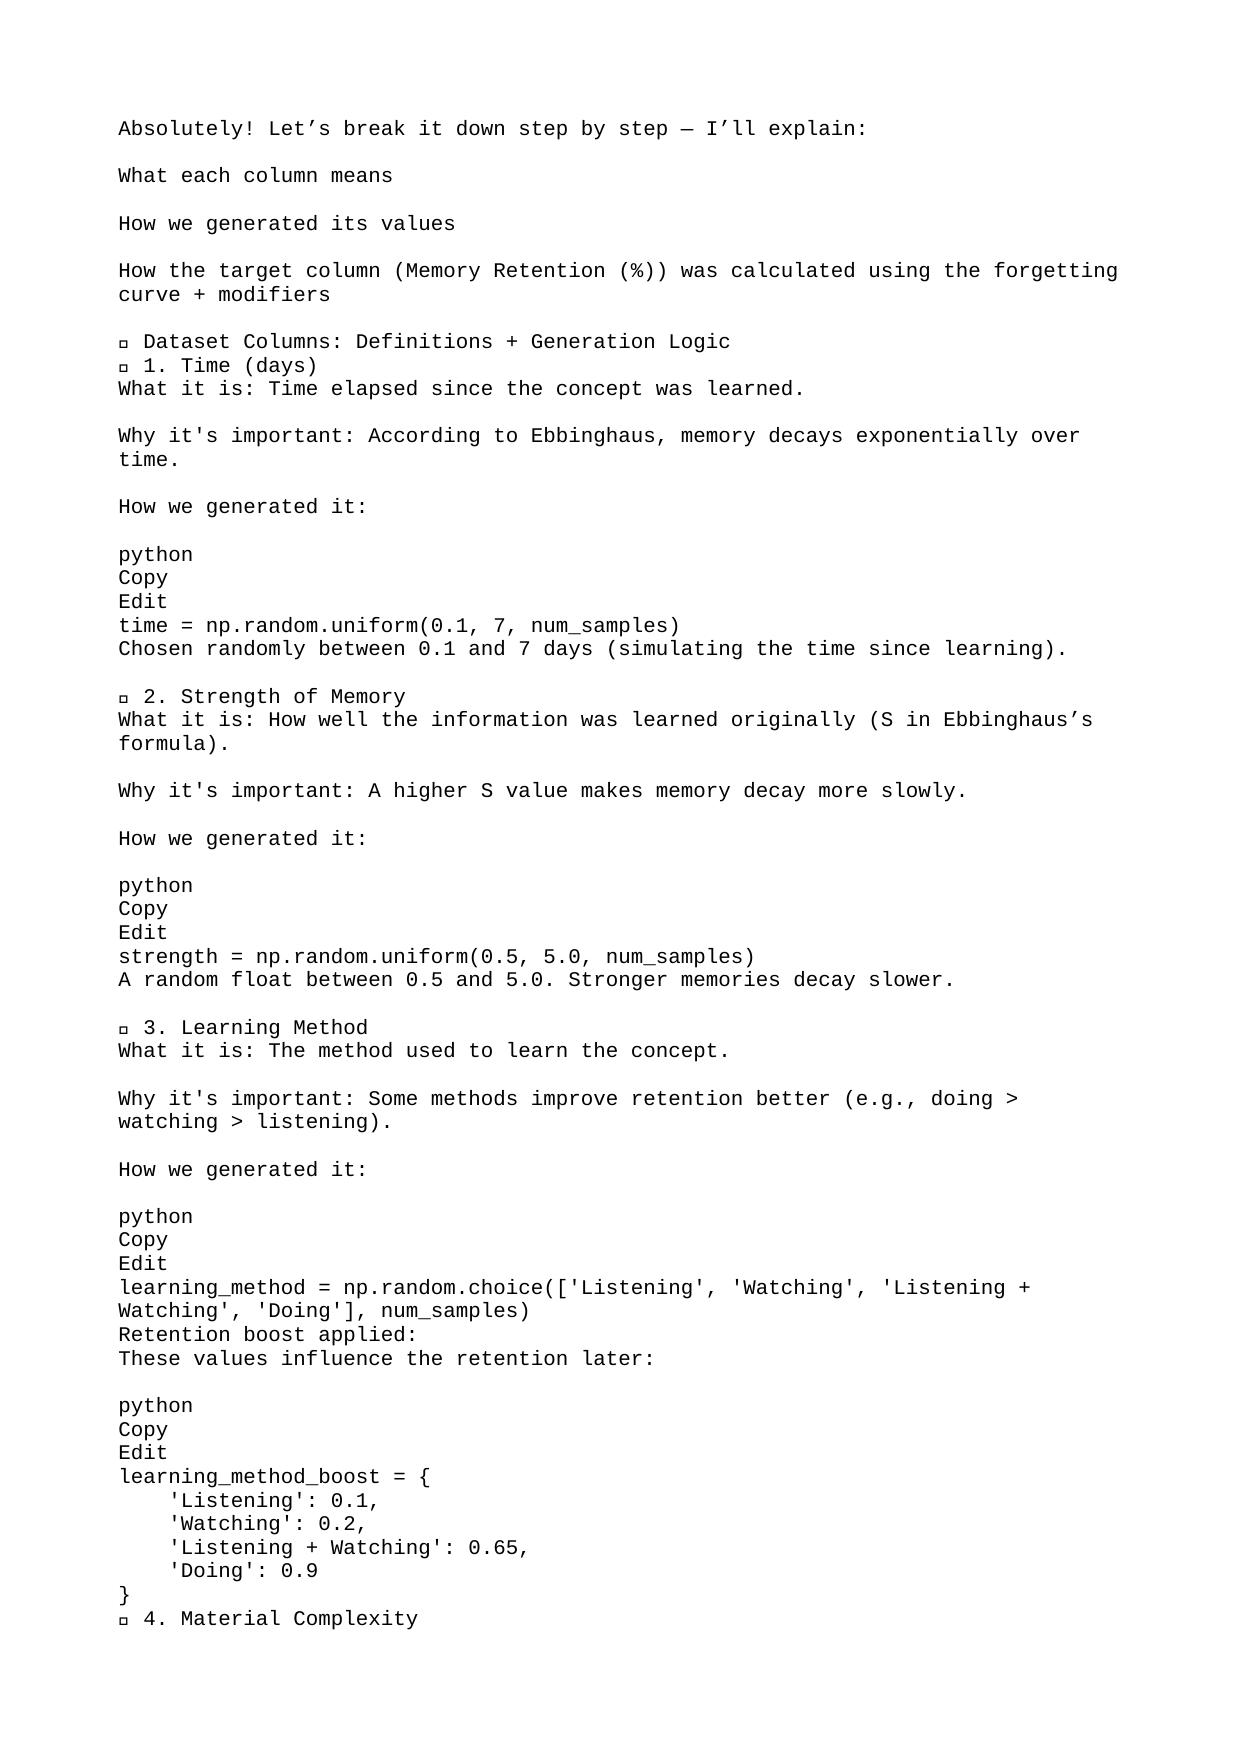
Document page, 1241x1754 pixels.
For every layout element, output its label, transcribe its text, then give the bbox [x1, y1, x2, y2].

text How we generated its values [118, 213, 1122, 236]
text Retention boost applied: [118, 1324, 1122, 1348]
text Why it's important: A higher S value makes memory decay more slowly. [118, 780, 1122, 804]
text Why it's important: According to Ebbinghaus, memory decays exponentially over time. [118, 426, 1122, 473]
text learning_method_boost = { [118, 1466, 1122, 1489]
text Edit [118, 1442, 1122, 1466]
text 'Watching': 0.2, [118, 1513, 1122, 1537]
text python [118, 544, 1122, 567]
text Edit [118, 1253, 1122, 1277]
text learning_method = np.random.choice(['Listening', 'Watching', 'Listening + Watching', 'Doing'], num_samples) [118, 1277, 1122, 1324]
text Why it's important: Some methods improve retention better (e.g., doing > watching > listening). [118, 1088, 1122, 1135]
text Chosen randomly between 0.1 and 7 days (simulating the time since learning). [118, 638, 1122, 662]
text 'Listening + Watching': 0.65, [118, 1537, 1122, 1561]
text ✅ 4. Material Complexity [118, 1608, 1122, 1631]
text These values influence the retention later: [118, 1348, 1122, 1371]
text 'Doing': 0.9 [118, 1561, 1122, 1584]
text } [118, 1584, 1122, 1608]
text How we generated it: [118, 496, 1122, 520]
text 'Listening': 0.1, [118, 1489, 1122, 1513]
text python [118, 1395, 1122, 1419]
text Edit [118, 591, 1122, 615]
text What it is: Time elapsed since the concept was learned. [118, 378, 1122, 402]
text ✅ 2. Strength of Memory [118, 686, 1122, 709]
text python [118, 875, 1122, 898]
text time = np.random.uniform(0.1, 7, num_samples) [118, 615, 1122, 638]
text A random float between 0.5 and 5.0. Stronger memories decay slower. [118, 969, 1122, 993]
text What it is: The method used to learn the concept. [118, 1040, 1122, 1064]
text ✅ 3. Learning Method [118, 1017, 1122, 1040]
text Copy [118, 898, 1122, 922]
text 🧠 Dataset Columns: Definitions + Generation Logic [118, 331, 1122, 354]
text Edit [118, 922, 1122, 946]
text Copy [118, 567, 1122, 591]
text strength = np.random.uniform(0.5, 5.0, num_samples) [118, 946, 1122, 969]
text python [118, 1206, 1122, 1229]
text How we generated it: [118, 827, 1122, 851]
text Copy [118, 1229, 1122, 1253]
text ✅ 1. Time (days) [118, 354, 1122, 378]
text What it is: How well the information was learned originally (S in Ebbinghaus’s formula). [118, 709, 1122, 757]
text Absolutely! Let’s break it down step by step — I’ll explain: [118, 118, 1122, 142]
text What each column means [118, 165, 1122, 189]
text How the target column (Memory Retention (%)) was calculated using the forgetting curve + modifiers [118, 260, 1122, 307]
text How we generated it: [118, 1158, 1122, 1182]
text Copy [118, 1419, 1122, 1442]
